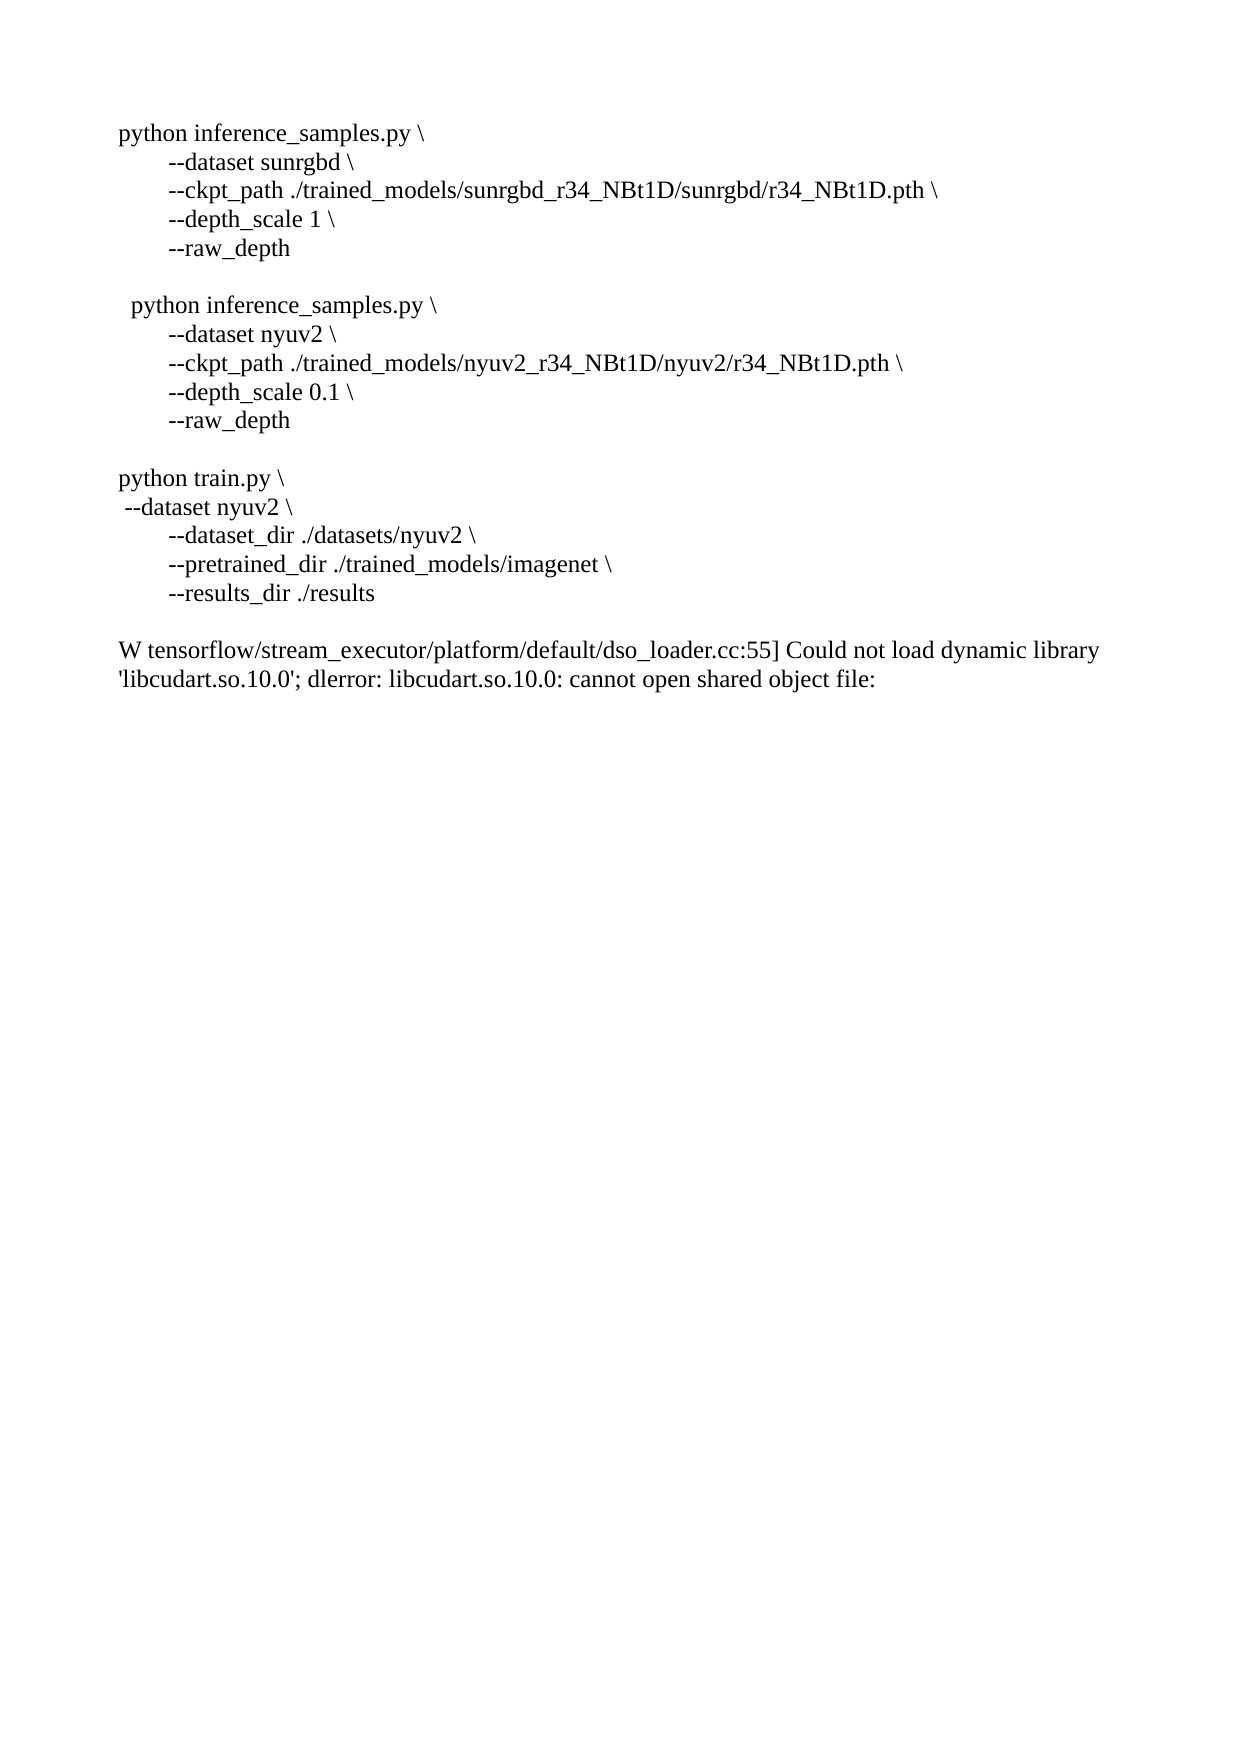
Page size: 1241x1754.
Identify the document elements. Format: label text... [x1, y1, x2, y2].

text --raw_depth [118, 406, 1122, 434]
text --depth_scale 0.1 \ [118, 377, 1122, 406]
text --ckpt_path ./trained_models/sunrgbd_r34_NBt1D/sunrgbd/r34_NBt1D.pth \ [118, 176, 1122, 204]
text python inference_samples.py \ [118, 118, 1122, 147]
text --raw_depth [118, 233, 1122, 262]
text W tensorflow/stream_executor/platform/default/dso_loader.cc:55] Could not load dynamic library 'libcudart.so.10.0'; dlerror: libcudart.so.10.0: cannot open shared object file: [118, 636, 1122, 693]
text --dataset sunrgbd \ [118, 147, 1122, 176]
text --ckpt_path ./trained_models/nyuv2_r34_NBt1D/nyuv2/r34_NBt1D.pth \ [118, 348, 1122, 377]
text python train.py \ [118, 463, 1122, 492]
text --pretrained_dir ./trained_models/imagenet \ [118, 549, 1122, 578]
text --dataset nyuv2 \ [118, 492, 1122, 521]
text --results_dir ./results [118, 578, 1122, 607]
text --depth_scale 1 \ [118, 204, 1122, 233]
text --dataset_dir ./datasets/nyuv2 \ [118, 521, 1122, 549]
text --dataset nyuv2 \ [118, 319, 1122, 348]
text python inference_samples.py \ [118, 291, 1122, 319]
